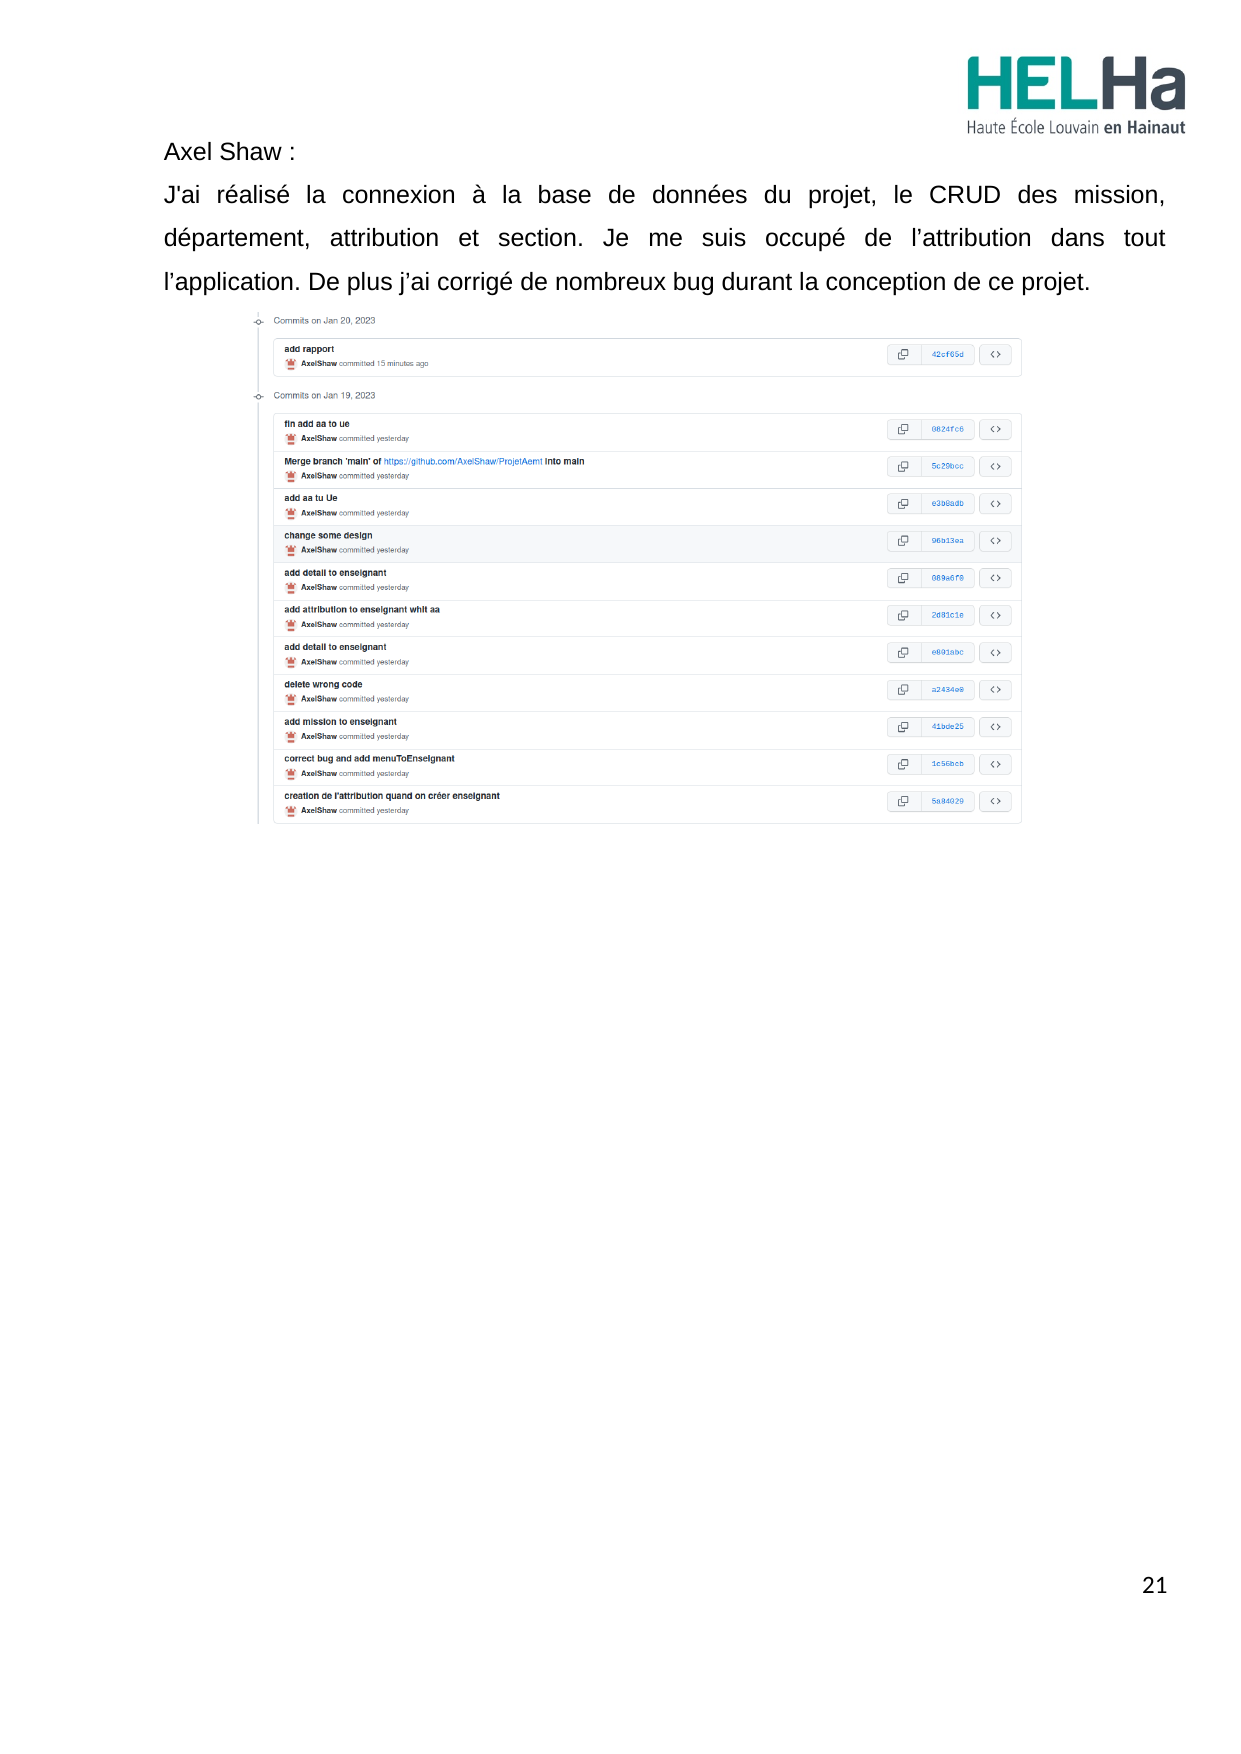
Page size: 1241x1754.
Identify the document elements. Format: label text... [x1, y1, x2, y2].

list J'ai réalisé la connexion à la base de données du projet, le CRUD des mission, département, attribution et section. Je me suis occupé de l’attribution dans tout l’application. De plus j’ai corrigé de nombreux bug durant la conception de ce projet. [163, 180, 1167, 295]
list Axel Shaw : [163, 137, 1167, 166]
